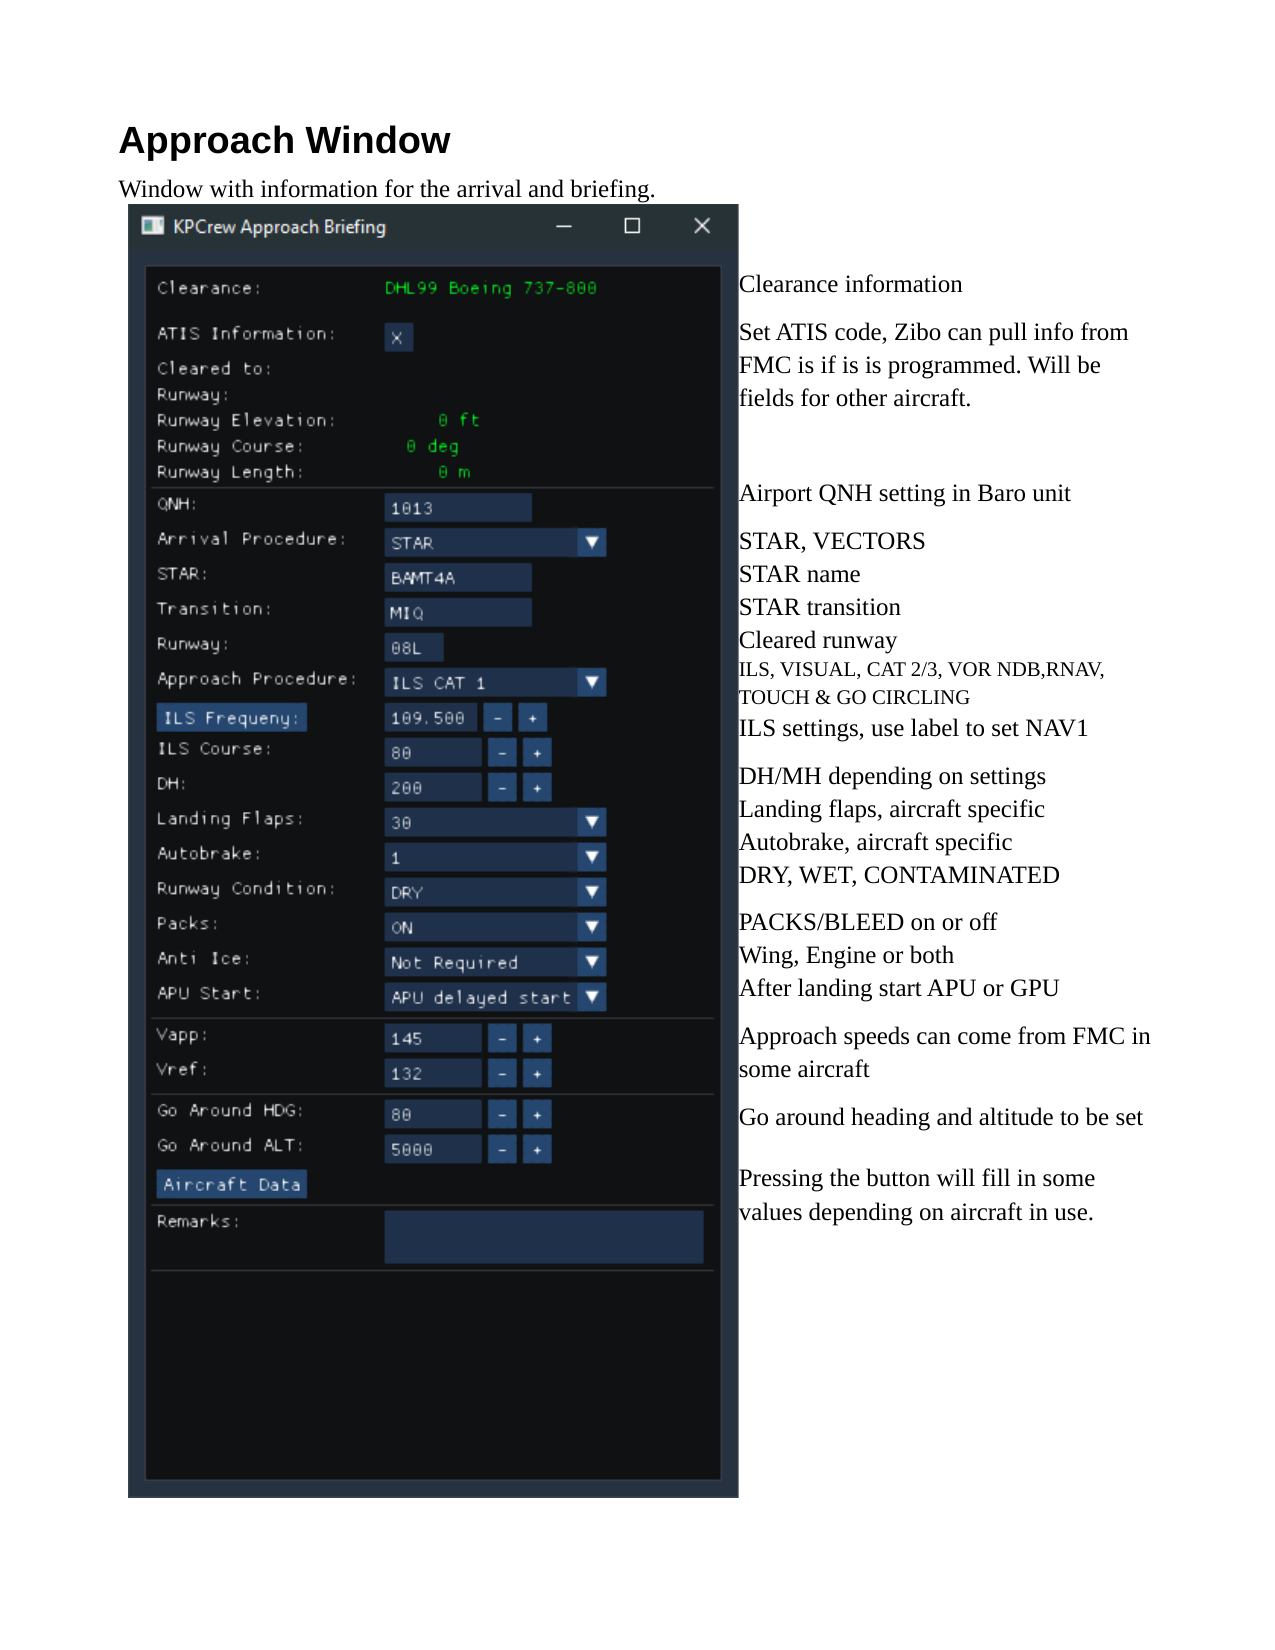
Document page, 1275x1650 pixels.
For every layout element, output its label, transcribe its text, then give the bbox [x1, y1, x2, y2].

text Window with information for the arrival and briefing. [118, 174, 1157, 203]
text Clearance information [739, 269, 1157, 298]
subtitle Approach Window [118, 118, 1157, 162]
text STAR, VECTORS STAR name STAR transition Cleared runway ILS, VISUAL, CAT 2/3, VOR NDB,RNAV, TOUCH & GO CIRCLING ILS settings, use label to set NAV1 [739, 526, 1157, 742]
text Set ATIS code, Zibo can pull info from FMC is if is is programmed. Will be fields for other aircraft. [739, 317, 1157, 412]
picture [128, 204, 739, 1498]
text Go around heading and altitude to be set Pressing the button will fill in some values depending on aircraft in use. [739, 1102, 1157, 1225]
text Approach speeds can come from FMC in some aircraft [739, 1021, 1157, 1083]
text DH/MH depending on settings Landing flaps, aircraft specific Autobrake, aircraft specific DRY, WET, CONTAMINATED [739, 761, 1157, 889]
text PACKS/BLEED on or off Wing, Engine or both After landing start APU or GPU [739, 907, 1157, 1002]
text Airport QNH setting in Baro unit [739, 478, 1157, 507]
